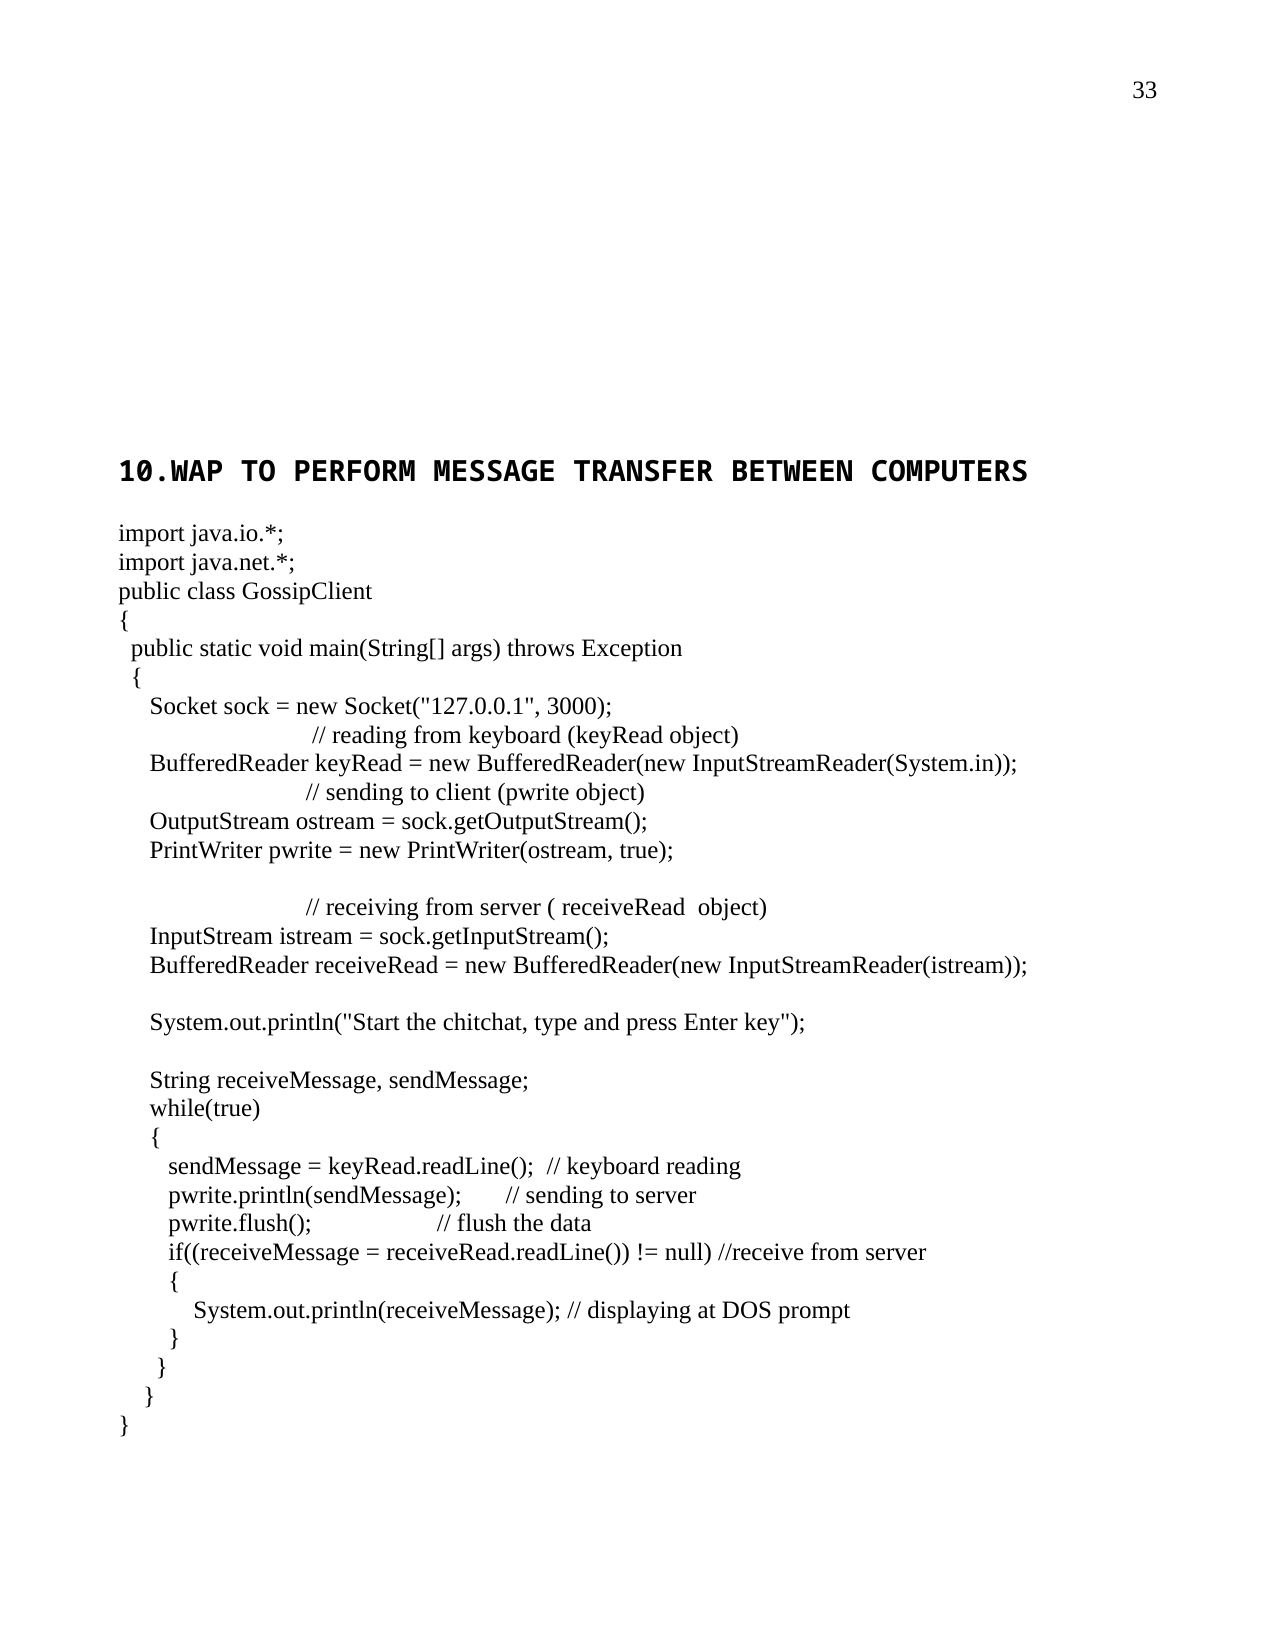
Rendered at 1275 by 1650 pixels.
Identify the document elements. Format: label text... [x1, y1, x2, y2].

text import java.net.*; [118, 547, 1157, 576]
text PrintWriter pwrite = new PrintWriter(ostream, true); [118, 835, 1157, 863]
text BufferedReader receiveRead = new BufferedReader(new InputStreamReader(istream)); [118, 950, 1157, 978]
text // sending to client (pwrite object) [118, 777, 1157, 806]
text pwrite.println(sendMessage); // sending to server [118, 1180, 1157, 1208]
text { [118, 605, 1157, 633]
text // reading from keyboard (keyRead object) [118, 720, 1157, 748]
text { [118, 1266, 1157, 1295]
text { [118, 662, 1157, 691]
text while(true) [118, 1093, 1157, 1122]
text pwrite.flush(); // flush the data [118, 1208, 1157, 1237]
text 10.WAP TO PERFORM MESSAGE TRANSFER BETWEEN COMPUTERS [118, 450, 1157, 490]
text System.out.println("Start the chitchat, type and press Enter key"); [118, 1007, 1157, 1036]
text } [118, 1323, 1157, 1352]
text if((receiveMessage = receiveRead.readLine()) != null) //receive from server [118, 1237, 1157, 1266]
text import java.io.*; [118, 518, 1157, 547]
text { [118, 1122, 1157, 1151]
text OutputStream ostream = sock.getOutputStream(); [118, 806, 1157, 835]
text BufferedReader keyRead = new BufferedReader(new InputStreamReader(System.in)); [118, 748, 1157, 777]
text public class GossipClient [118, 576, 1157, 605]
text System.out.println(receiveMessage); // displaying at DOS prompt [118, 1295, 1157, 1323]
text InputStream istream = sock.getInputStream(); [118, 921, 1157, 950]
text Socket sock = new Socket("127.0.0.1", 3000); [118, 691, 1157, 720]
text public static void main(String[] args) throws Exception [118, 633, 1157, 662]
text // receiving from server ( receiveRead object) [118, 892, 1157, 921]
text String receiveMessage, sendMessage; [118, 1065, 1157, 1093]
text } [118, 1352, 1157, 1381]
text } [118, 1381, 1157, 1410]
text } [118, 1410, 1157, 1438]
text sendMessage = keyRead.readLine(); // keyboard reading [118, 1151, 1157, 1180]
